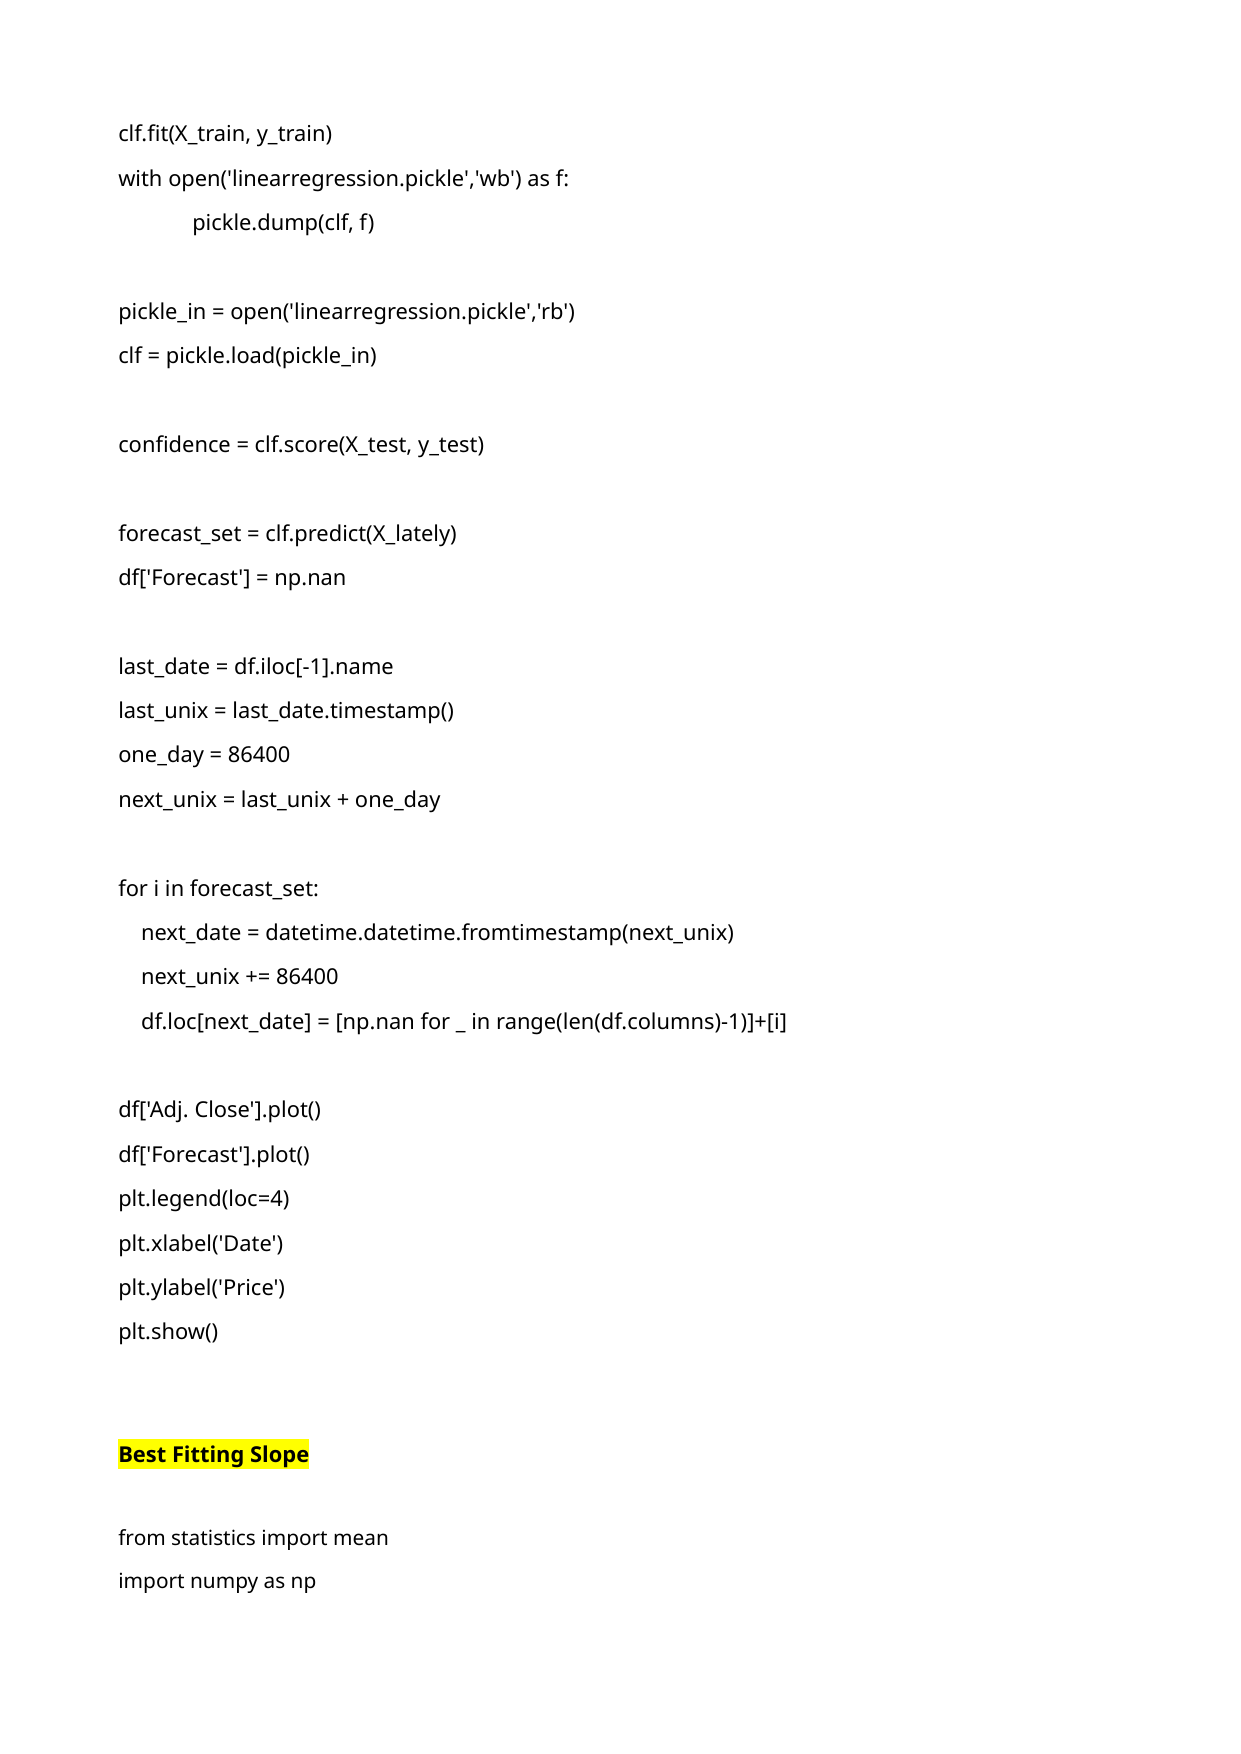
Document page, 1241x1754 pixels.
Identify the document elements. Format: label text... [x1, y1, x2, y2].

text df['Forecast'] = np.nan [118, 562, 1122, 592]
text clf = pickle.load(pickle_in) [118, 340, 1122, 370]
text import numpy as np [118, 1566, 1122, 1594]
text pickle_in = open('linearregression.pickle','rb') [118, 296, 1122, 325]
text Best Fitting Slope [118, 1439, 1122, 1469]
text next_date = datetime.datetime.fromtimestamp(next_unix) [118, 917, 1122, 947]
text plt.ylabel('Price') [118, 1272, 1122, 1302]
text plt.show() [118, 1316, 1122, 1346]
text plt.xlabel('Date') [118, 1227, 1122, 1257]
text one_day = 86400 [118, 739, 1122, 769]
text forecast_set = clf.predict(X_lately) [118, 517, 1122, 547]
text from statistics import mean [118, 1523, 1122, 1552]
text last_date = df.iloc[-1].name [118, 651, 1122, 680]
text with open('linearregression.pickle','wb') as f: [118, 162, 1122, 192]
text df['Adj. Close'].plot() [118, 1094, 1122, 1124]
text next_unix += 86400 [118, 961, 1122, 991]
text df.loc[next_date] = [np.nan for _ in range(len(df.columns)-1)]+[i] [118, 1006, 1122, 1035]
text clf.fit(X_train, y_train) [118, 118, 1122, 148]
text df['Forecast'].plot() [118, 1139, 1122, 1168]
text confidence = clf.score(X_test, y_test) [118, 429, 1122, 458]
text last_unix = last_date.timestamp() [118, 695, 1122, 725]
text for i in forecast_set: [118, 872, 1122, 902]
text plt.legend(loc=4) [118, 1183, 1122, 1213]
text pickle.dump(clf, f) [118, 207, 1122, 237]
text next_unix = last_unix + one_day [118, 784, 1122, 813]
